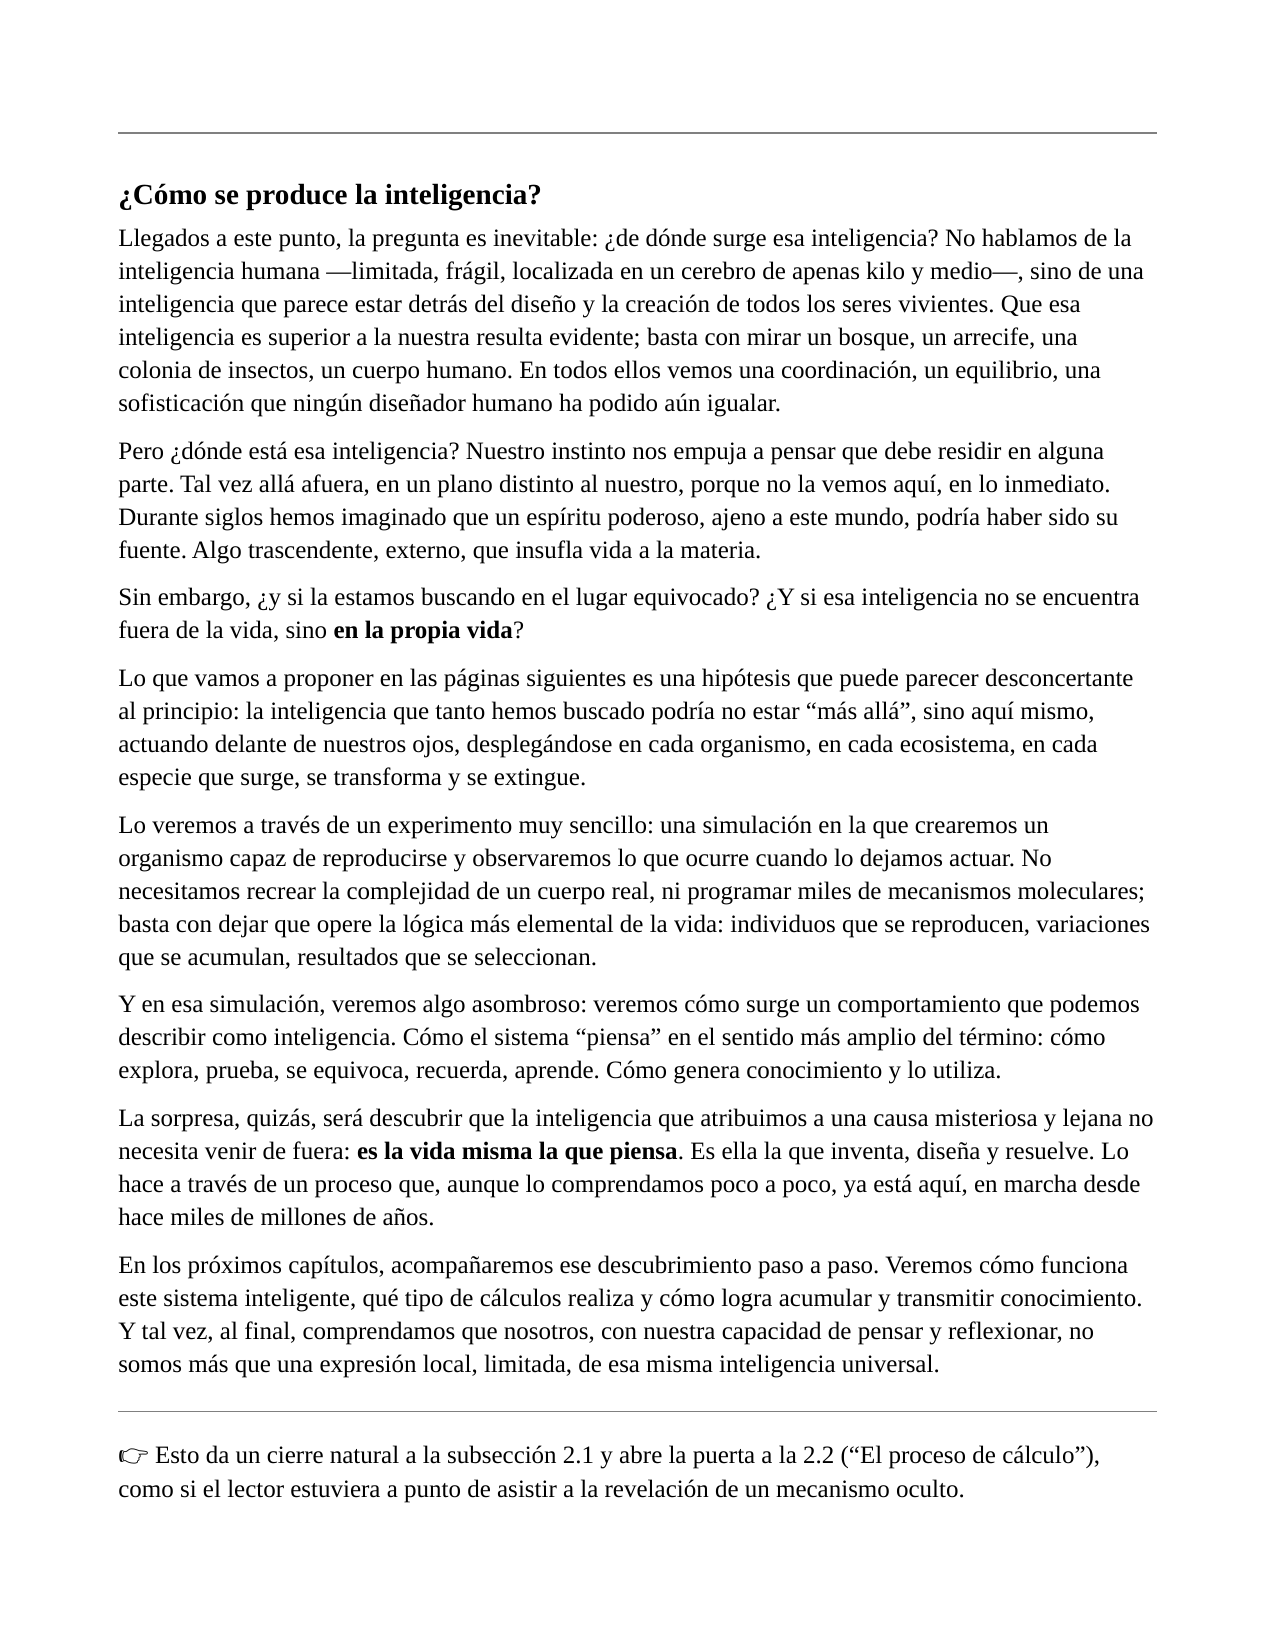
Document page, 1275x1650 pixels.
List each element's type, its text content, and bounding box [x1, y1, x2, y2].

text 👉 Esto da un cierre natural a la subsección 2.1 y abre la puerta a la 2.2 (“El proceso de cálculo”), como si el lector estuviera a punto de asistir a la revelación de un mecanismo oculto. [118, 1441, 1157, 1502]
subtitle ¿Cómo se produce la inteligencia? [118, 177, 1157, 211]
text La sorpresa, quizás, será descubrir que la inteligencia que atribuimos a una causa misteriosa y lejana no necesita venir de fuera: es la vida misma la que piensa. Es ella la que inventa, diseña y resuelve. Lo hace a través de un proceso que, aunque lo comprendamos poco a poco, ya está aquí, en marcha desde hace miles de millones de años. [118, 1103, 1157, 1231]
text Sin embargo, ¿y si la estamos buscando en el lugar equivocado? ¿Y si esa inteligencia no se encuentra fuera de la vida, sino en la propia vida? [118, 582, 1157, 644]
text Y en esa simulación, veremos algo asombroso: veremos cómo surge un comportamiento que podemos describir como inteligencia. Cómo el sistema “piensa” en el sentido más amplio del término: cómo explora, prueba, se equivoca, recuerda, aprende. Cómo genera conocimiento y lo utiliza. [118, 989, 1157, 1084]
text Lo que vamos a proponer en las páginas siguientes es una hipótesis que puede parecer desconcertante al principio: la inteligencia que tanto hemos buscado podría no estar “más allá”, sino aquí mismo, actuando delante de nuestros ojos, desplegándose en cada organismo, en cada ecosistema, en cada especie que surge, se transforma y se extingue. [118, 663, 1157, 791]
text Pero ¿dónde está esa inteligencia? Nuestro instinto nos empuja a pensar que debe residir en alguna parte. Tal vez allá afuera, en un plano distinto al nuestro, porque no la vemos aquí, en lo inmediato. Durante siglos hemos imaginado que un espíritu poderoso, ajeno a este mundo, podría haber sido su fuente. Algo trascendente, externo, que insufla vida a la materia. [118, 436, 1157, 563]
text En los próximos capítulos, acompañaremos ese descubrimiento paso a paso. Veremos cómo funciona este sistema inteligente, qué tipo de cálculos realiza y cómo logra acumular y transmitir conocimiento. Y tal vez, al final, comprendamos que nosotros, con nuestra capacidad de pensar y reflexionar, no somos más que una expresión local, limitada, de esa misma inteligencia universal. [118, 1250, 1157, 1377]
text Lo veremos a través de un experimento muy sencillo: una simulación en la que crearemos un organismo capaz de reproducirse y observaremos lo que ocurre cuando lo dejamos actuar. No necesitamos recrear la complejidad de un cuerpo real, ni programar miles de mecanismos moleculares; basta con dejar que opere la lógica más elemental de la vida: individuos que se reproducen, variaciones que se acumulan, resultados que se seleccionan. [118, 810, 1157, 971]
text Llegados a este punto, la pregunta es inevitable: ¿de dónde surge esa inteligencia? No hablamos de la inteligencia humana —limitada, frágil, localizada en un cerebro de apenas kilo y medio—, sino de una inteligencia que parece estar detrás del diseño y la creación de todos los seres vivientes. Que esa inteligencia es superior a la nuestra resulta evidente; basta con mirar un bosque, un arrecife, una colonia de insectos, un cuerpo humano. En todos ellos vemos una coordinación, un equilibrio, una sofisticación que ningún diseñador humano ha podido aún igualar. [118, 223, 1157, 417]
